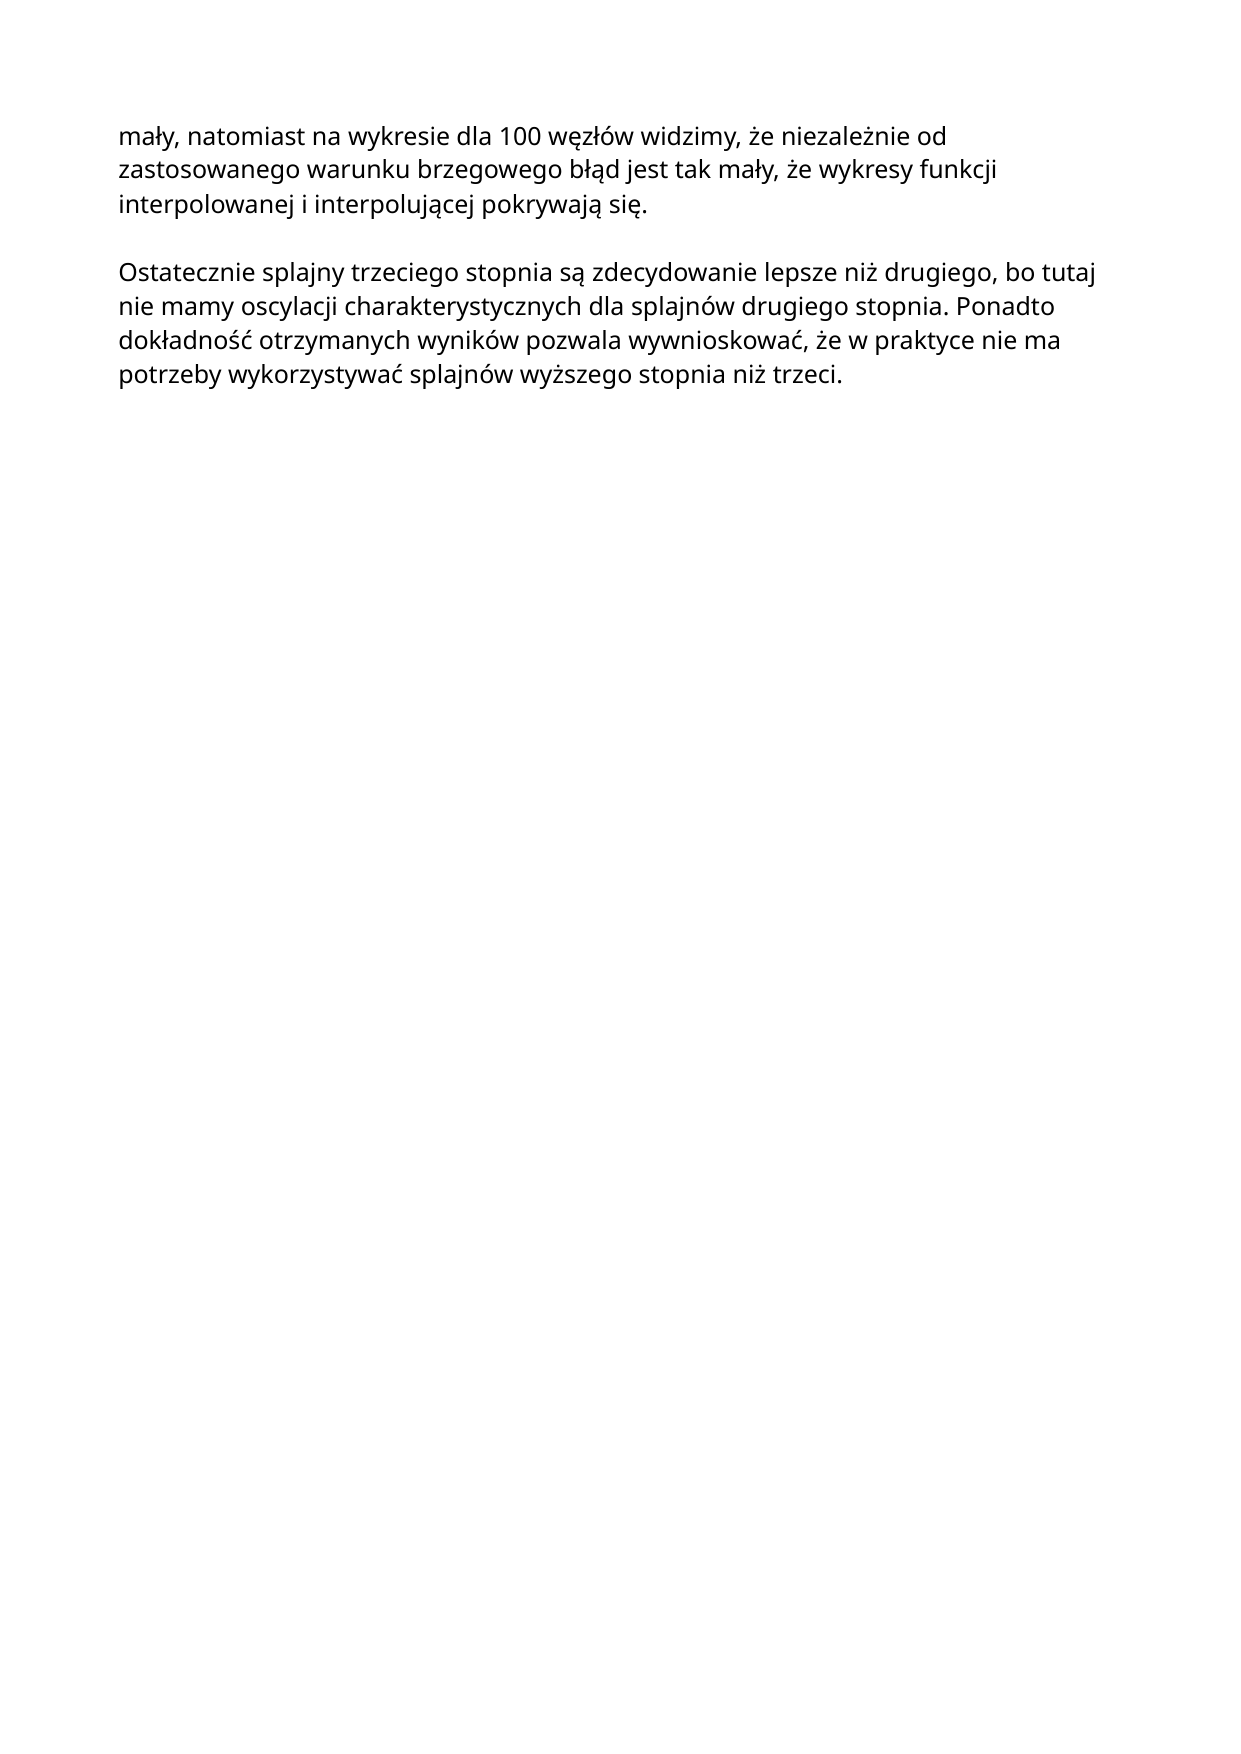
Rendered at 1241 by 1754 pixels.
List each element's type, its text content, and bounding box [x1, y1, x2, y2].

text mały, natomiast na wykresie dla 100 węzłów widzimy, że niezależnie od zastosowanego warunku brzegowego błąd jest tak mały, że wykresy funkcji interpolowanej i interpolującej pokrywają się. [118, 118, 1122, 220]
text Ostatecznie splajny trzeciego stopnia są zdecydowanie lepsze niż drugiego, bo tutaj nie mamy oscylacji charakterystycznych dla splajnów drugiego stopnia. Ponadto dokładność otrzymanych wyników pozwala wywnioskować, że w praktyce nie ma potrzeby wykorzystywać splajnów wyższego stopnia niż trzeci. [118, 254, 1122, 391]
